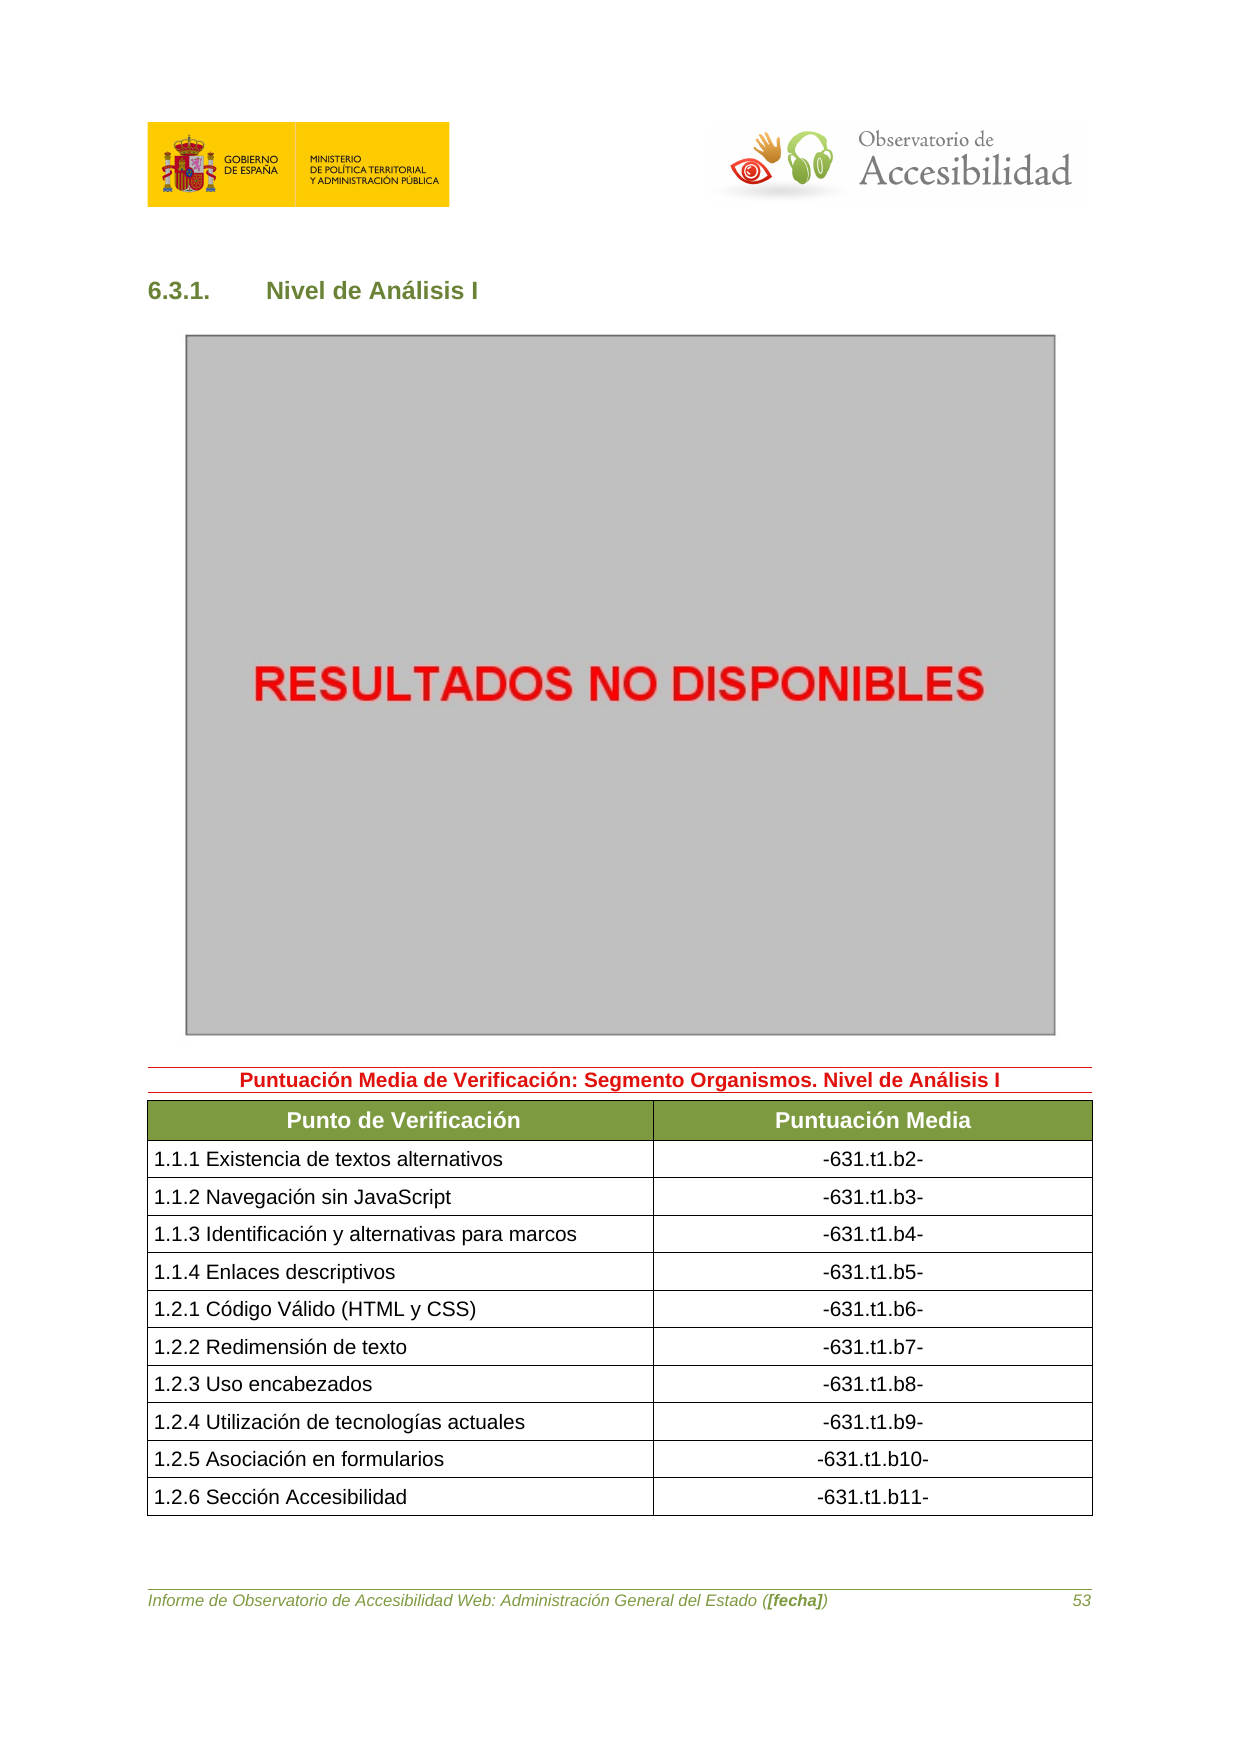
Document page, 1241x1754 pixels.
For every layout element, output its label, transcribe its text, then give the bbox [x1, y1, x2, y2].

table_cell 1.2.5 Asociación en formularios [148, 1441, 653, 1477]
table_cell 1.2.3 Uso encabezados [148, 1366, 653, 1402]
table_cell -631.t1.b2- [654, 1141, 1092, 1177]
table_header Puntuación Media [654, 1101, 1092, 1140]
table_cell -631.t1.b8- [654, 1366, 1092, 1402]
table_cell -631.t1.b4- [654, 1216, 1092, 1252]
table_cell 1.1.2 Navegación sin JavaScript [148, 1178, 653, 1215]
table_cell 1.1.1 Existencia de textos alternativos [148, 1141, 653, 1177]
text Puntuación Media de Verificación: Segmento Organismos. Nivel de Análisis I [148, 1068, 1092, 1092]
table_cell 1.2.2 Redimensión de texto [148, 1328, 653, 1365]
table_cell -631.t1.b7- [654, 1328, 1092, 1365]
table_cell 1.1.4 Enlaces descriptivos [148, 1253, 653, 1290]
table_cell -631.t1.b5- [654, 1253, 1092, 1290]
table_cell 1.2.1 Código Válido (HTML y CSS) [148, 1291, 653, 1327]
table_cell -631.t1.b3- [654, 1178, 1092, 1215]
table_cell 1.2.4 Utilización de tecnologías actuales [148, 1403, 653, 1440]
table_cell 1.1.3 Identificación y alternativas para marcos [148, 1216, 653, 1252]
table_cell 1.2.6 Sección Accesibilidad [148, 1478, 653, 1515]
table_cell -631.t1.b11- [654, 1478, 1092, 1515]
list Nivel de Análisis I [148, 276, 1092, 304]
table_cell -631.t1.b9- [654, 1403, 1092, 1440]
table_cell -631.t1.b6- [654, 1291, 1092, 1327]
table_header Punto de Verificación [148, 1101, 653, 1140]
table_cell -631.t1.b10- [654, 1441, 1092, 1477]
